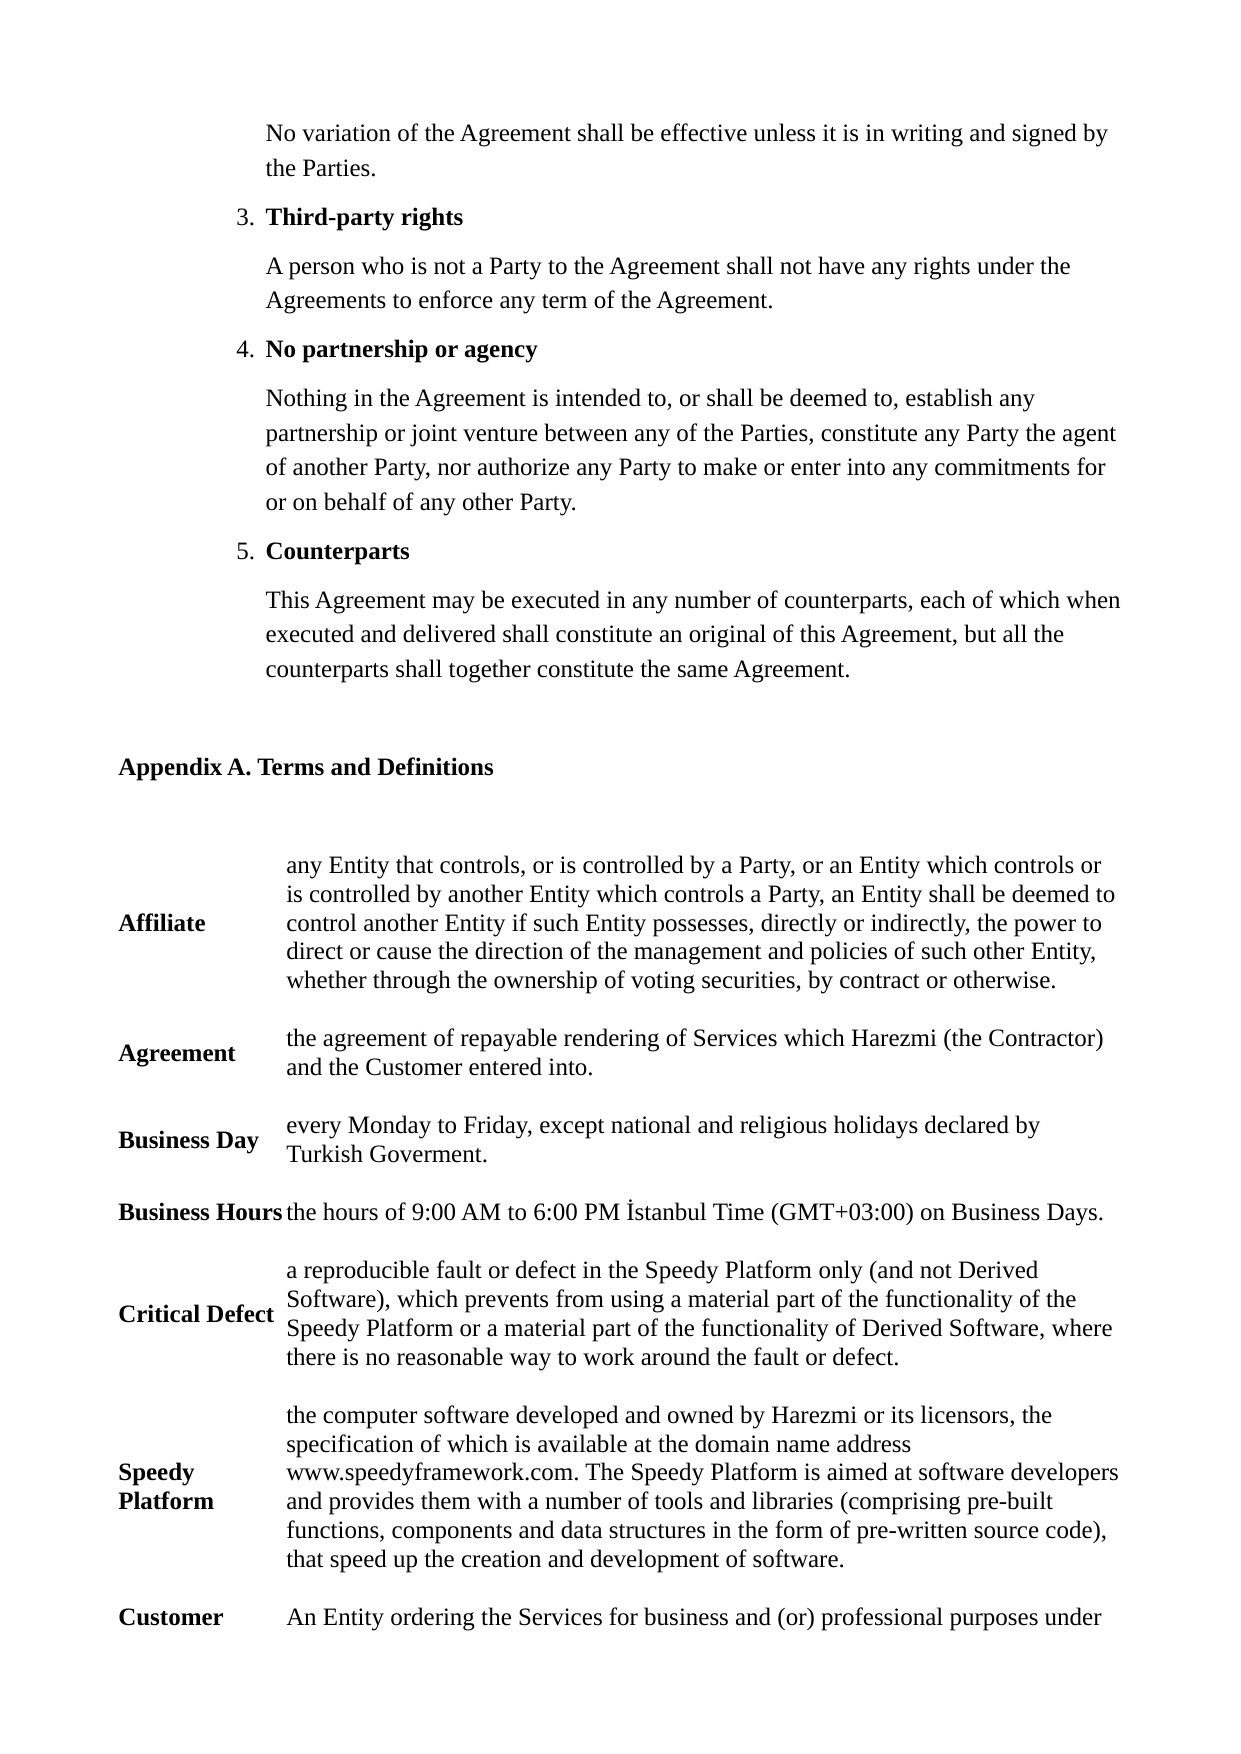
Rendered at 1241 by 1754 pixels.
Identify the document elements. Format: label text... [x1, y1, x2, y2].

list No variation of the Agreement shall be effective unless it is in writing and signed by the Parties. [236, 118, 1122, 181]
table_header any Entity that controls, or is controlled by a Party, or an Entity which controls or is controlled by another Entity which controls a Party, an Entity shall be deemed to control another Entity if such Entity possesses, directly or indirectly, the power to direct or cause the direction of the management and policies of such other Entity, whether through the ownership of voting securities, by contract or otherwise. [286, 850, 1122, 1023]
list This Agreement may be executed in any number of counterparts, each of which when executed and delivered shall constitute an original of this Agreement, but all the counterparts shall together constitute the same Agreement. [236, 585, 1122, 683]
table_cell Critical Defect [118, 1256, 286, 1400]
table_header Affiliate [118, 850, 286, 1023]
table_cell Customer [118, 1602, 286, 1631]
table_cell the computer software developed and owned by Harezmi or its licensors, the specification of which is available at the domain name address www.speedyframework.com. The Speedy Platform is aimed at software developers and provides them with a number of tools and libraries (comprising pre-built functions, components and data structures in the form of pre-written source code), that speed up the creation and development of software. [286, 1400, 1122, 1602]
table_cell a reproducible fault or defect in the Speedy Platform only (and not Derived Software), which prevents from using a material part of the functionality of the Speedy Platform or a material part of the functionality of Derived Software, where there is no reasonable way to work around the fault or defect. [286, 1256, 1122, 1400]
table_cell Business Day [118, 1110, 286, 1197]
table_cell An Entity ordering the Services for business and (or) professional purposes under [286, 1602, 1122, 1631]
list Counterparts [236, 536, 1122, 564]
table_cell the hours of 9:00 AM to 6:00 PM İstanbul Time (GMT+03:00) on Business Days. [286, 1197, 1122, 1256]
table_cell the agreement of repayable rendering of Services which Harezmi (the Contractor) and the Customer entered into. [286, 1023, 1122, 1110]
table_cell Speedy Platform [118, 1400, 286, 1602]
text Appendix A. Terms and Definitions [118, 752, 1122, 781]
table_cell Business Hours [118, 1197, 286, 1256]
list Nothing in the Agreement is intended to, or shall be deemed to, establish any partnership or joint venture between any of the Parties, constitute any Party the agent of another Party, nor authorize any Party to make or enter into any commitments for or on behalf of any other Party. [236, 383, 1122, 516]
table_cell Agreement [118, 1023, 286, 1110]
list No partnership or agency [236, 334, 1122, 363]
list A person who is not a Party to the Agreement shall not have any rights under the Agreements to enforce any term of the Agreement. [236, 251, 1122, 314]
list Third-party rights [236, 202, 1122, 230]
table_cell every Monday to Friday, except national and religious holidays declared by Turkish Goverment. [286, 1110, 1122, 1197]
